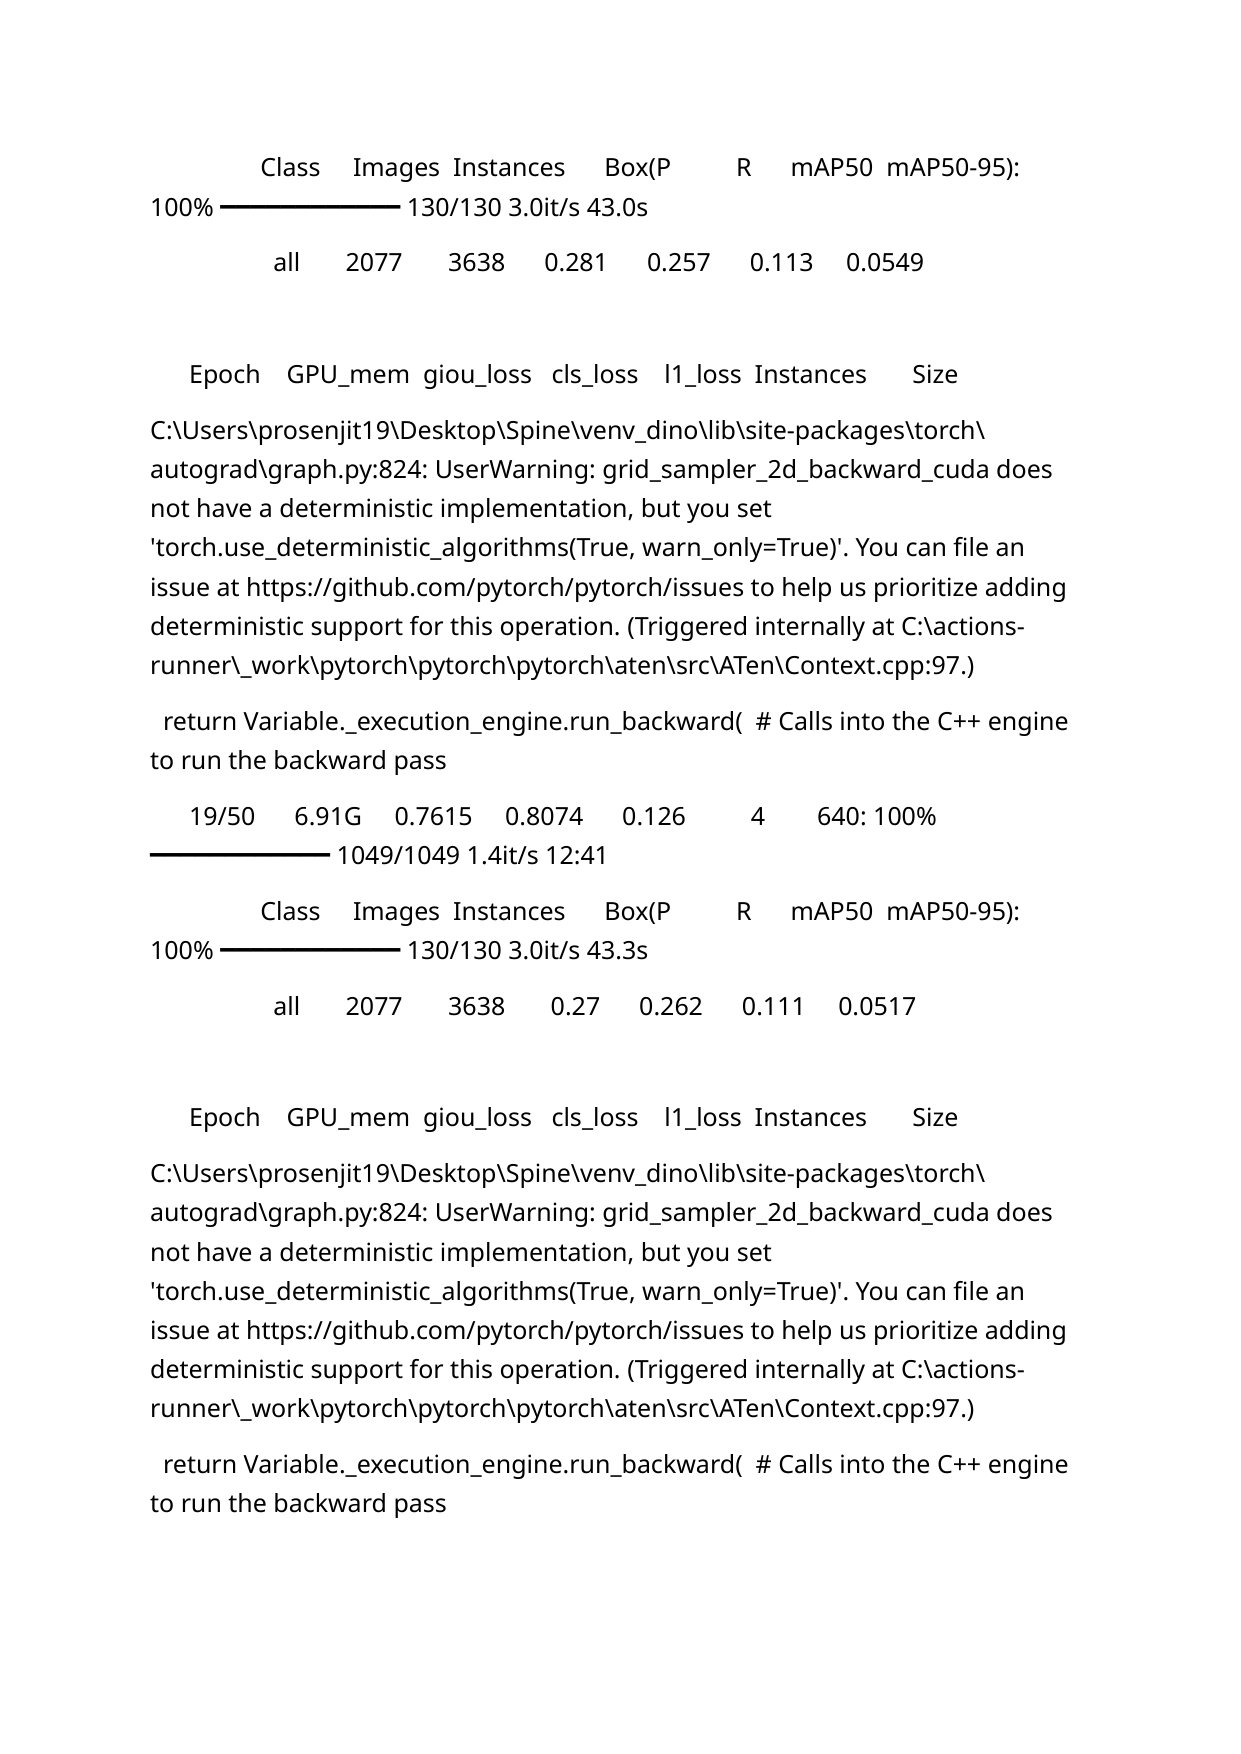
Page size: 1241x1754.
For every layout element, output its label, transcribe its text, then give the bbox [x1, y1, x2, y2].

text C:\Users\prosenjit19\Desktop\Spine\venv_dino\lib\site-packages\torch\autograd\graph.py:824: UserWarning: grid_sampler_2d_backward_cuda does not have a deterministic implementation, but you set 'torch.use_deterministic_algorithms(True, warn_only=True)'. You can file an issue at https://github.com/pytorch/pytorch/issues to help us prioritize adding deterministic support for this operation. (Triggered internally at C:\actions-runner\_work\pytorch\pytorch\pytorch\aten\src\ATen\Context.cpp:97.) [150, 412, 1090, 682]
text return Variable._execution_engine.run_backward( # Calls into the C++ engine to run the backward pass [150, 703, 1090, 777]
text C:\Users\prosenjit19\Desktop\Spine\venv_dino\lib\site-packages\torch\autograd\graph.py:824: UserWarning: grid_sampler_2d_backward_cuda does not have a deterministic implementation, but you set 'torch.use_deterministic_algorithms(True, warn_only=True)'. You can file an issue at https://github.com/pytorch/pytorch/issues to help us prioritize adding deterministic support for this operation. (Triggered internally at C:\actions-runner\_work\pytorch\pytorch\pytorch\aten\src\ATen\Context.cpp:97.) [150, 1156, 1090, 1425]
text Class Images Instances Box(P R mAP50 mAP50-95): 100% ━━━━━━━━━━━━ 130/130 3.0it/s 43.3s [150, 893, 1090, 967]
text Epoch GPU_mem giou_loss cls_loss l1_loss Instances Size [150, 1100, 1090, 1134]
text Epoch GPU_mem giou_loss cls_loss l1_loss Instances Size [150, 357, 1090, 391]
text all 2077 3638 0.281 0.257 0.113 0.0549 [150, 245, 1090, 279]
text return Variable._execution_engine.run_backward( # Calls into the C++ engine to run the backward pass [150, 1447, 1090, 1520]
text Class Images Instances Box(P R mAP50 mAP50-95): 100% ━━━━━━━━━━━━ 130/130 3.0it/s 43.0s [150, 150, 1090, 223]
text 19/50 6.91G 0.7615 0.8074 0.126 4 640: 100% ━━━━━━━━━━━━ 1049/1049 1.4it/s 12:41 [150, 798, 1090, 872]
text all 2077 3638 0.27 0.262 0.111 0.0517 [150, 988, 1090, 1022]
